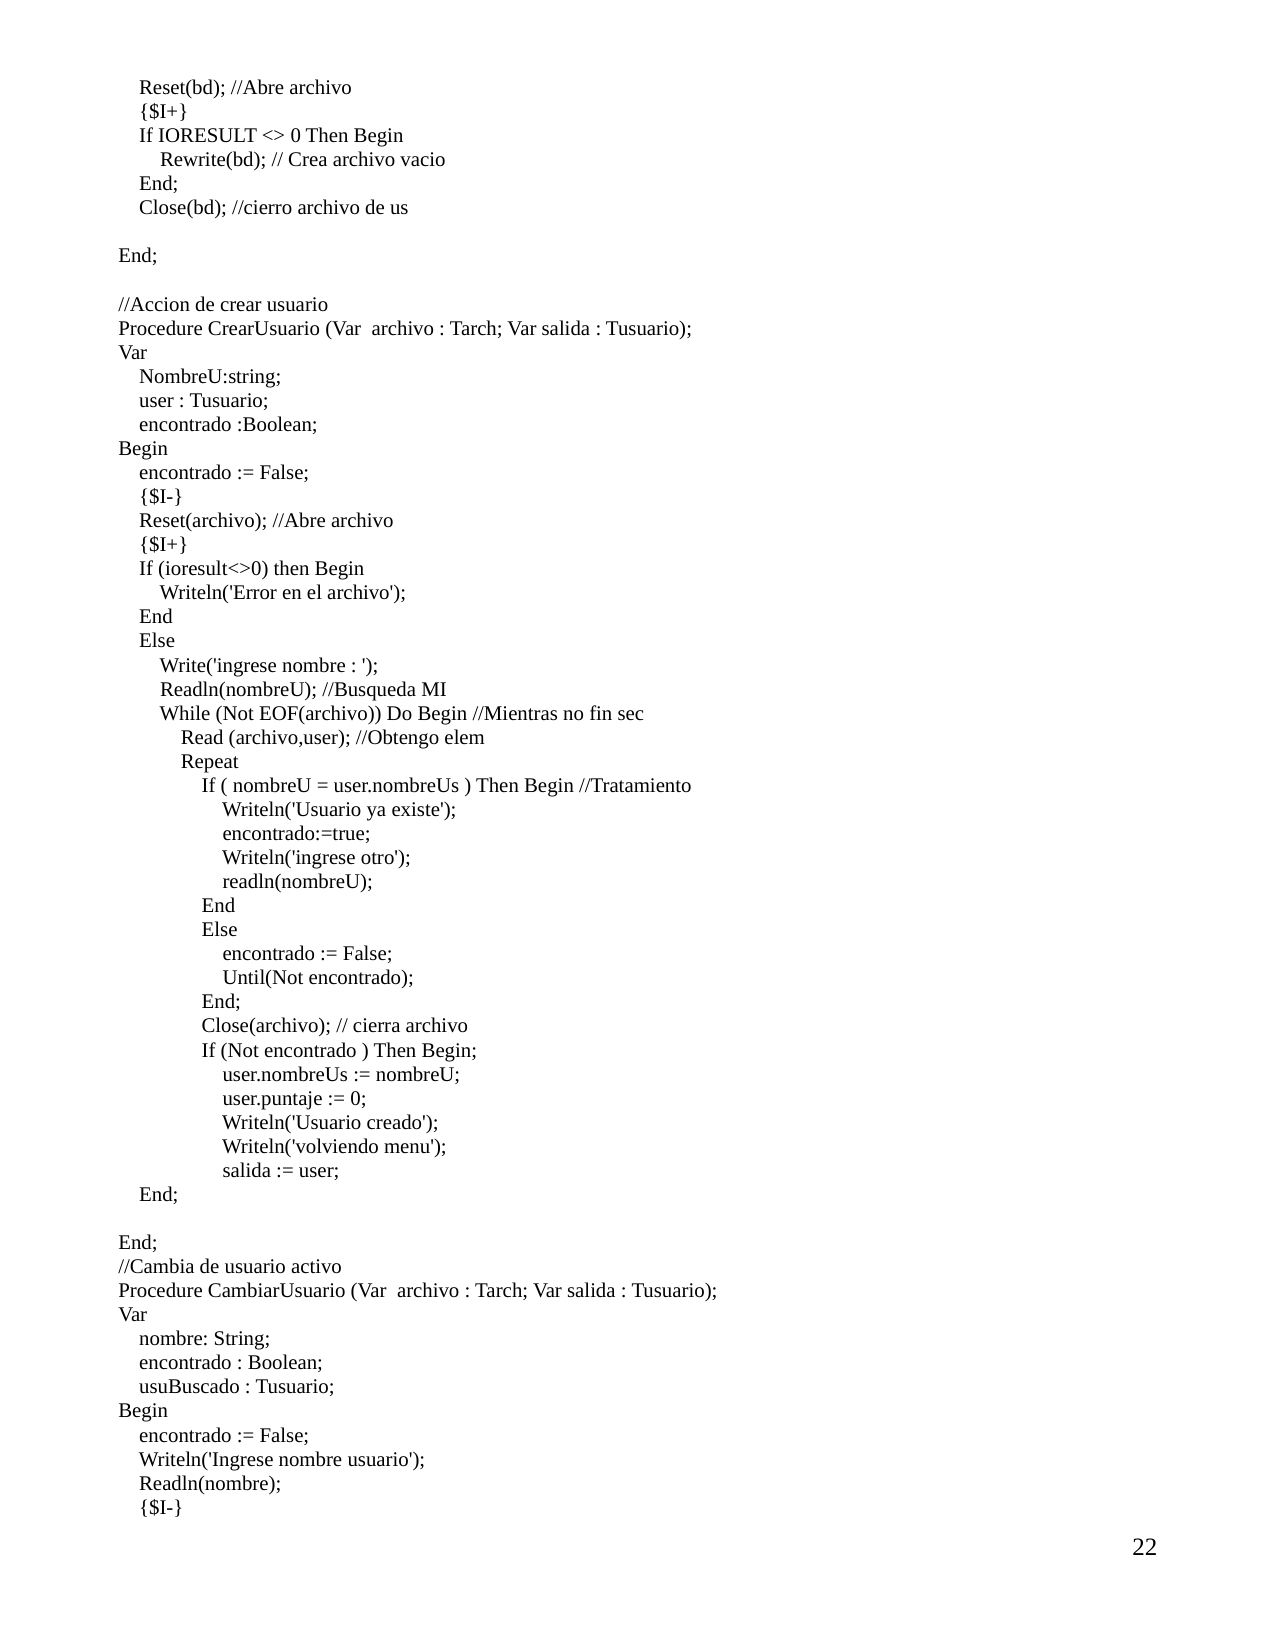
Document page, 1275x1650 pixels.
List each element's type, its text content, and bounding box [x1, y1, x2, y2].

text Begin [118, 1398, 1157, 1422]
text //Cambia de usuario activo [118, 1254, 1157, 1278]
text Until(Not encontrado); [118, 965, 1157, 989]
text encontrado :Boolean; [118, 412, 1157, 436]
text user.nombreUs := nombreU; [118, 1062, 1157, 1086]
text Writeln('Error en el archivo'); [118, 580, 1157, 604]
text encontrado := False; [118, 941, 1157, 965]
text usuBuscado : Tusuario; [118, 1374, 1157, 1398]
text Else [118, 628, 1157, 652]
text If (ioresult<>0) then Begin [118, 556, 1157, 580]
text Begin [118, 436, 1157, 460]
text Repeat [118, 749, 1157, 773]
text Writeln('Usuario creado'); [118, 1110, 1157, 1134]
text If ( nombreU = user.nombreUs ) Then Begin //Tratamiento [118, 773, 1157, 797]
text {$I-} [118, 1495, 1157, 1519]
text Close(archivo); // cierra archivo [118, 1013, 1157, 1037]
text Readln(nombreU); //Busqueda MI [118, 677, 1157, 701]
text Writeln('Ingrese nombre usuario'); [118, 1447, 1157, 1471]
text Writeln('Usuario ya existe'); [118, 797, 1157, 821]
text user : Tusuario; [118, 388, 1157, 412]
text Else [118, 917, 1157, 941]
text {$I-} [118, 484, 1157, 508]
text Rewrite(bd); // Crea archivo vacio [118, 147, 1157, 171]
text readln(nombreU); [118, 869, 1157, 893]
text encontrado:=true; [118, 821, 1157, 845]
text encontrado := False; [118, 1422, 1157, 1447]
text End [118, 893, 1157, 917]
text //Accion de crear usuario [118, 292, 1157, 316]
text Close(bd); //cierro archivo de us [118, 195, 1157, 219]
text {$I+} [118, 532, 1157, 556]
text encontrado := False; [118, 460, 1157, 484]
text Procedure CrearUsuario (Var archivo : Tarch; Var salida : Tusuario); [118, 316, 1157, 340]
text End; [118, 1182, 1157, 1206]
text salida := user; [118, 1158, 1157, 1182]
text Reset(bd); //Abre archivo [118, 75, 1157, 99]
text If (Not encontrado ) Then Begin; [118, 1037, 1157, 1062]
text nombre: String; [118, 1326, 1157, 1350]
text End; [118, 989, 1157, 1013]
text Read (archivo,user); //Obtengo elem [118, 725, 1157, 749]
text End [118, 604, 1157, 628]
text Procedure CambiarUsuario (Var archivo : Tarch; Var salida : Tusuario); [118, 1278, 1157, 1302]
text While (Not EOF(archivo)) Do Begin //Mientras no fin sec [118, 701, 1157, 725]
text Write('ingrese nombre : '); [118, 652, 1157, 677]
text Reset(archivo); //Abre archivo [118, 508, 1157, 532]
text Writeln('volviendo menu'); [118, 1134, 1157, 1158]
text End; [118, 171, 1157, 195]
text End; [118, 1230, 1157, 1254]
text {$I+} [118, 99, 1157, 123]
text Var [118, 1302, 1157, 1326]
text encontrado : Boolean; [118, 1350, 1157, 1374]
text Var [118, 340, 1157, 364]
text Writeln('ingrese otro'); [118, 845, 1157, 869]
text user.puntaje := 0; [118, 1086, 1157, 1110]
text End; [118, 243, 1157, 267]
text If IORESULT <> 0 Then Begin [118, 123, 1157, 147]
text Readln(nombre); [118, 1471, 1157, 1495]
text NombreU:string; [118, 364, 1157, 388]
